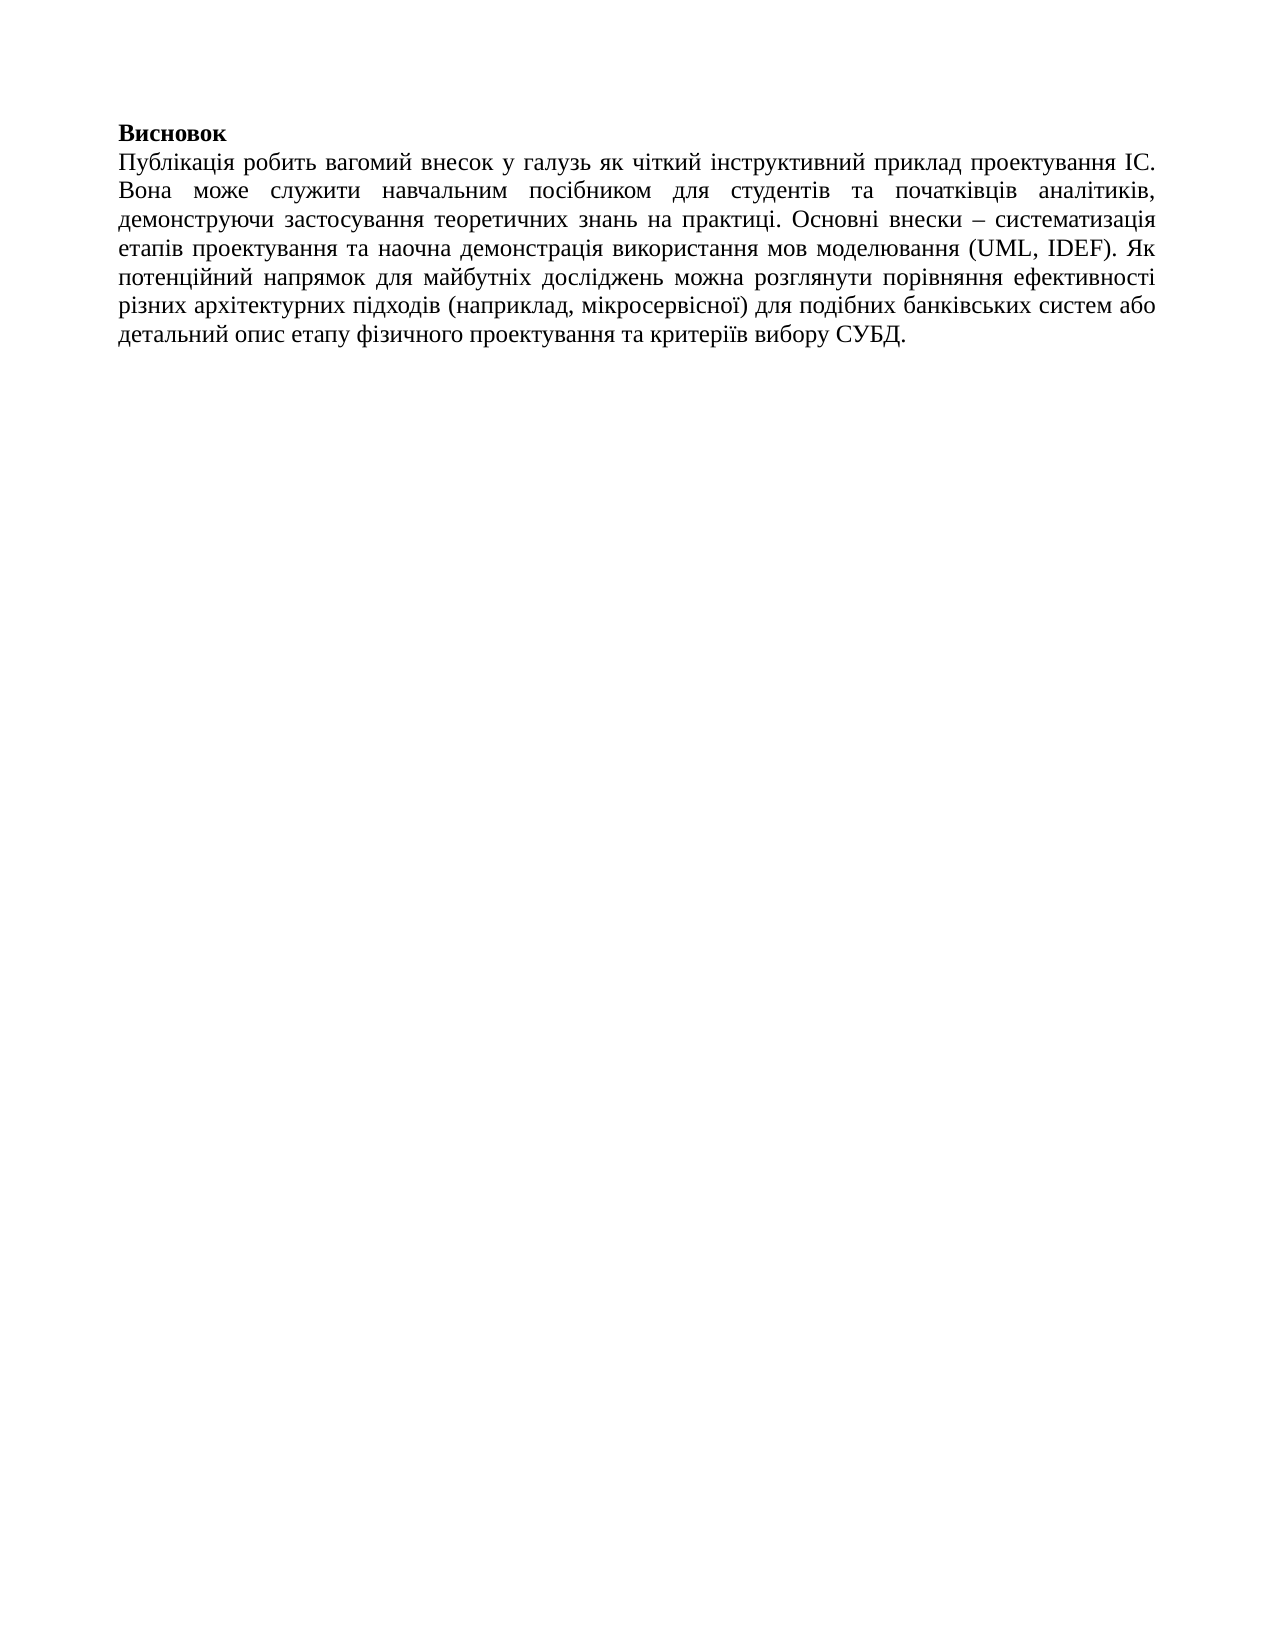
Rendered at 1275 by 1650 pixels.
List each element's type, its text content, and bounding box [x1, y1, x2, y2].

text Висновок [118, 118, 1157, 147]
text Публікація робить вагомий внесок у галузь як чіткий інструктивний приклад проектування ІС. Вона може служити навчальним посібником для студентів та початківців аналітиків, демонструючи застосування теоретичних знань на практиці. Основні внески – систематизація етапів проектування та наочна демонстрація використання мов моделювання (UML, IDEF). Як потенційний напрямок для майбутніх досліджень можна розглянути порівняння ефективності різних архітектурних підходів (наприклад, мікросервісної) для подібних банківських систем або детальний опис етапу фізичного проектування та критеріїв вибору СУБД. [118, 147, 1157, 348]
